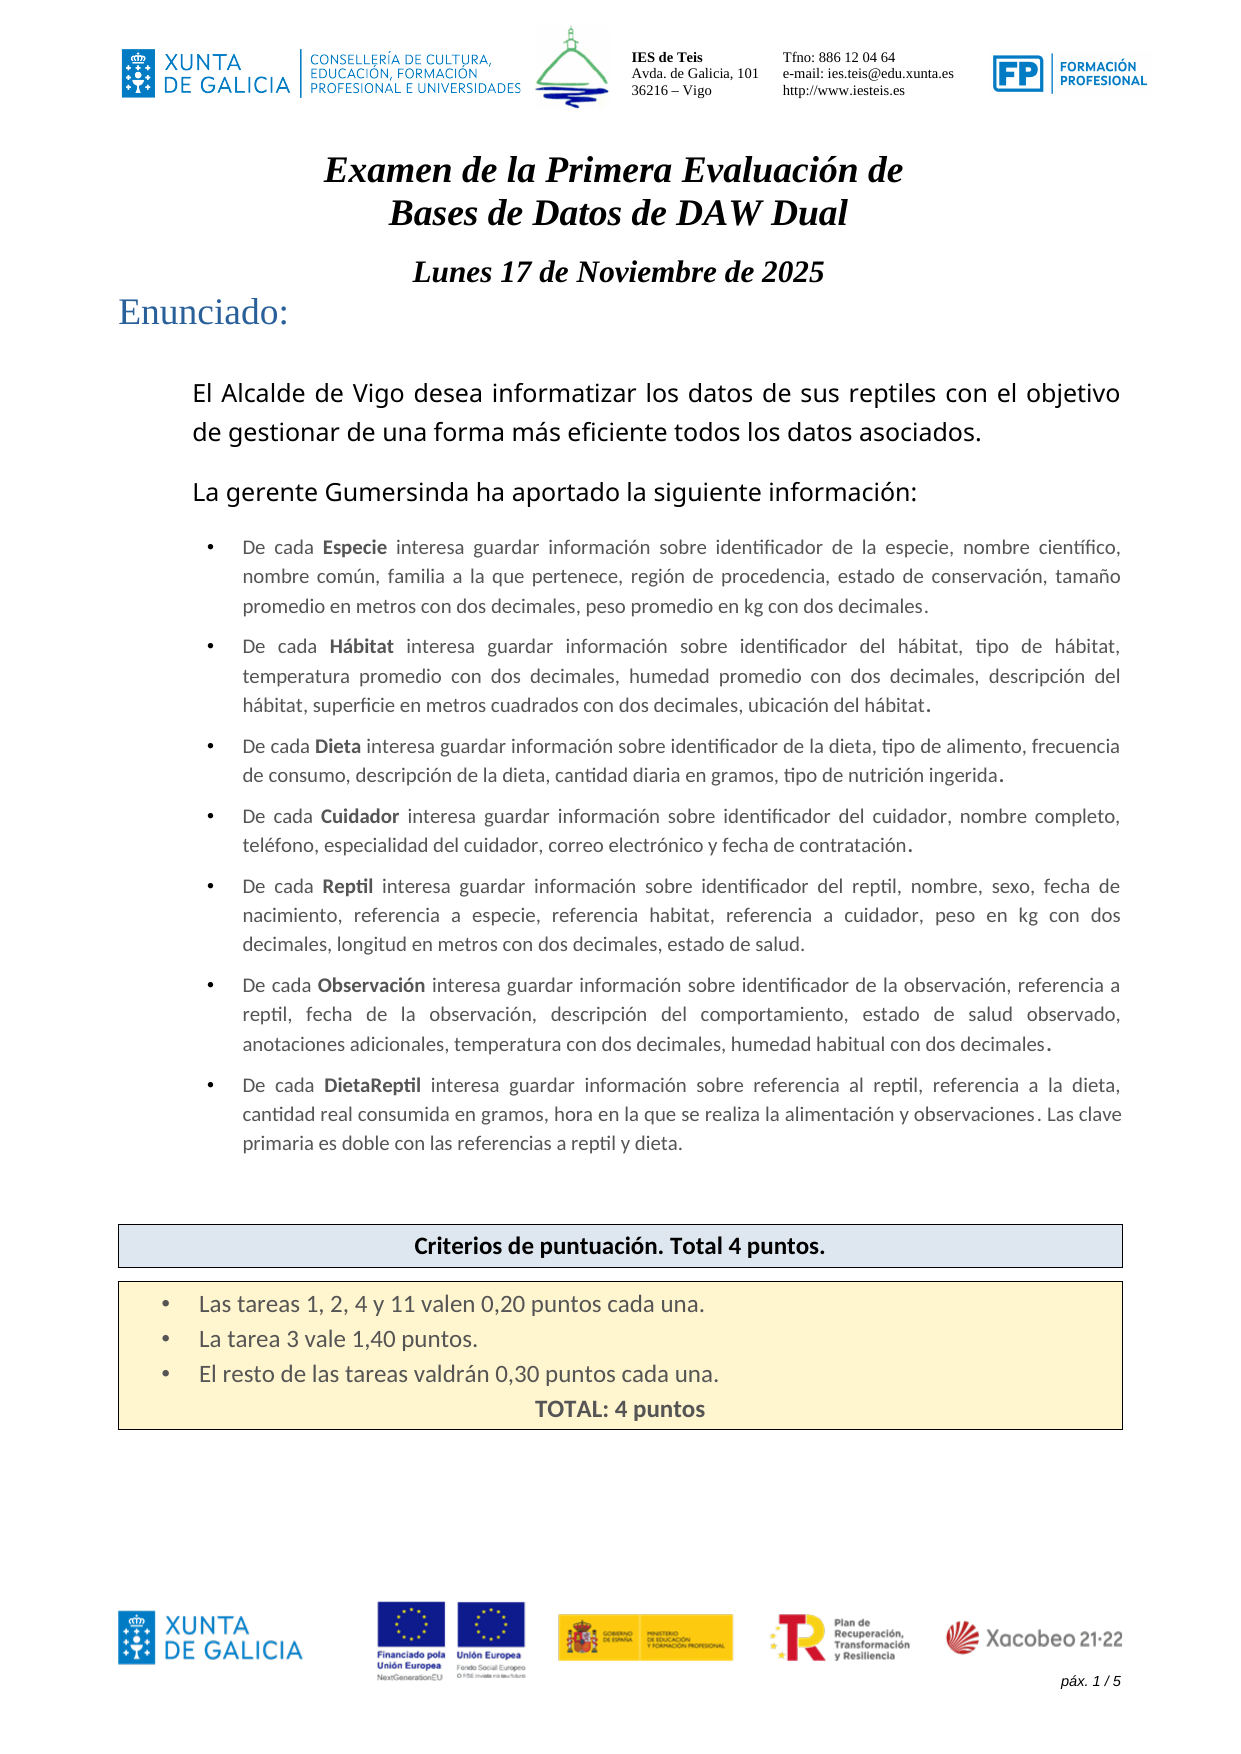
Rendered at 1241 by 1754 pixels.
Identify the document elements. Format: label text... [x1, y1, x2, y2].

list De cada DietaReptil interesa guardar información sobre referencia al reptil, referencia a la dieta, cantidad real consumida en gramos, hora en la que se realiza la alimentación y observaciones. Las clave primaria es doble con las referencias a reptil y dieta. [207, 1072, 1122, 1156]
text Lunes 17 de Noviembre de 2025 [118, 253, 1122, 289]
list De cada Reptil interesa guardar información sobre identificador del reptil, nombre, sexo, fecha de nacimiento, referencia a especie, referencia habitat, referencia a cuidador, peso en kg con dos decimales, longitud en metros con dos decimales, estado de salud. [207, 873, 1122, 957]
list De cada Cuidador interesa guardar información sobre identificador del cuidador, nombre completo, teléfono, especialidad del cuidador, correo electrónico y fecha de contratación. [207, 803, 1122, 858]
list De cada Observación interesa guardar información sobre identificador de la observación, referencia a reptil, fecha de la observación, descripción del comportamiento, estado de salud observado, anotaciones adicionales, temperatura con dos decimales, humedad habitual con dos decimales. [207, 972, 1122, 1056]
text Examen de la Primera Evaluación de [118, 148, 1122, 191]
text El Alcalde de Vigo desea informatizar los datos de sus reptiles con el objetivo de gestionar de una forma más eficiente todos los datos asociados. [192, 375, 1122, 448]
list De cada Dieta interesa guardar información sobre identificador de la dieta, tipo de alimento, frecuencia de consumo, descripción de la dieta, cantidad diaria en gramos, tipo de nutrición ingerida. [207, 733, 1122, 788]
list De cada Hábitat interesa guardar información sobre identificador del hábitat, tipo de hábitat, temperatura promedio con dos decimales, humedad promedio con dos decimales, descripción del hábitat, superficie en metros cuadrados con dos decimales, ubicación del hábitat. [207, 634, 1122, 717]
list De cada Especie interesa guardar información sobre identificador de la especie, nombre científico, nombre común, familia a la que pertenece, región de procedencia, estado de conservación, tamaño promedio en metros con dos decimales, peso promedio en kg con dos decimales. [207, 534, 1122, 618]
table_header Criterios de puntuación. Total 4 puntos. [119, 1225, 1122, 1267]
picture [534, 25, 611, 110]
table_header Las tareas 1, 2, 4 y 11 valen 0,20 puntos cada una. La tarea 3 vale 1,40 puntos. El resto de las tareas valdrán 0,30 puntos cada una. TOTAL: 4 puntos [119, 1282, 1122, 1429]
text La gerente Gumersinda ha aportado la siguiente información: [192, 474, 1122, 508]
picture [118, 1591, 1123, 1687]
text Bases de Datos de DAW Dual [118, 191, 1122, 234]
picture [121, 49, 521, 98]
text Enunciado: [118, 289, 1122, 332]
picture [989, 50, 1153, 97]
